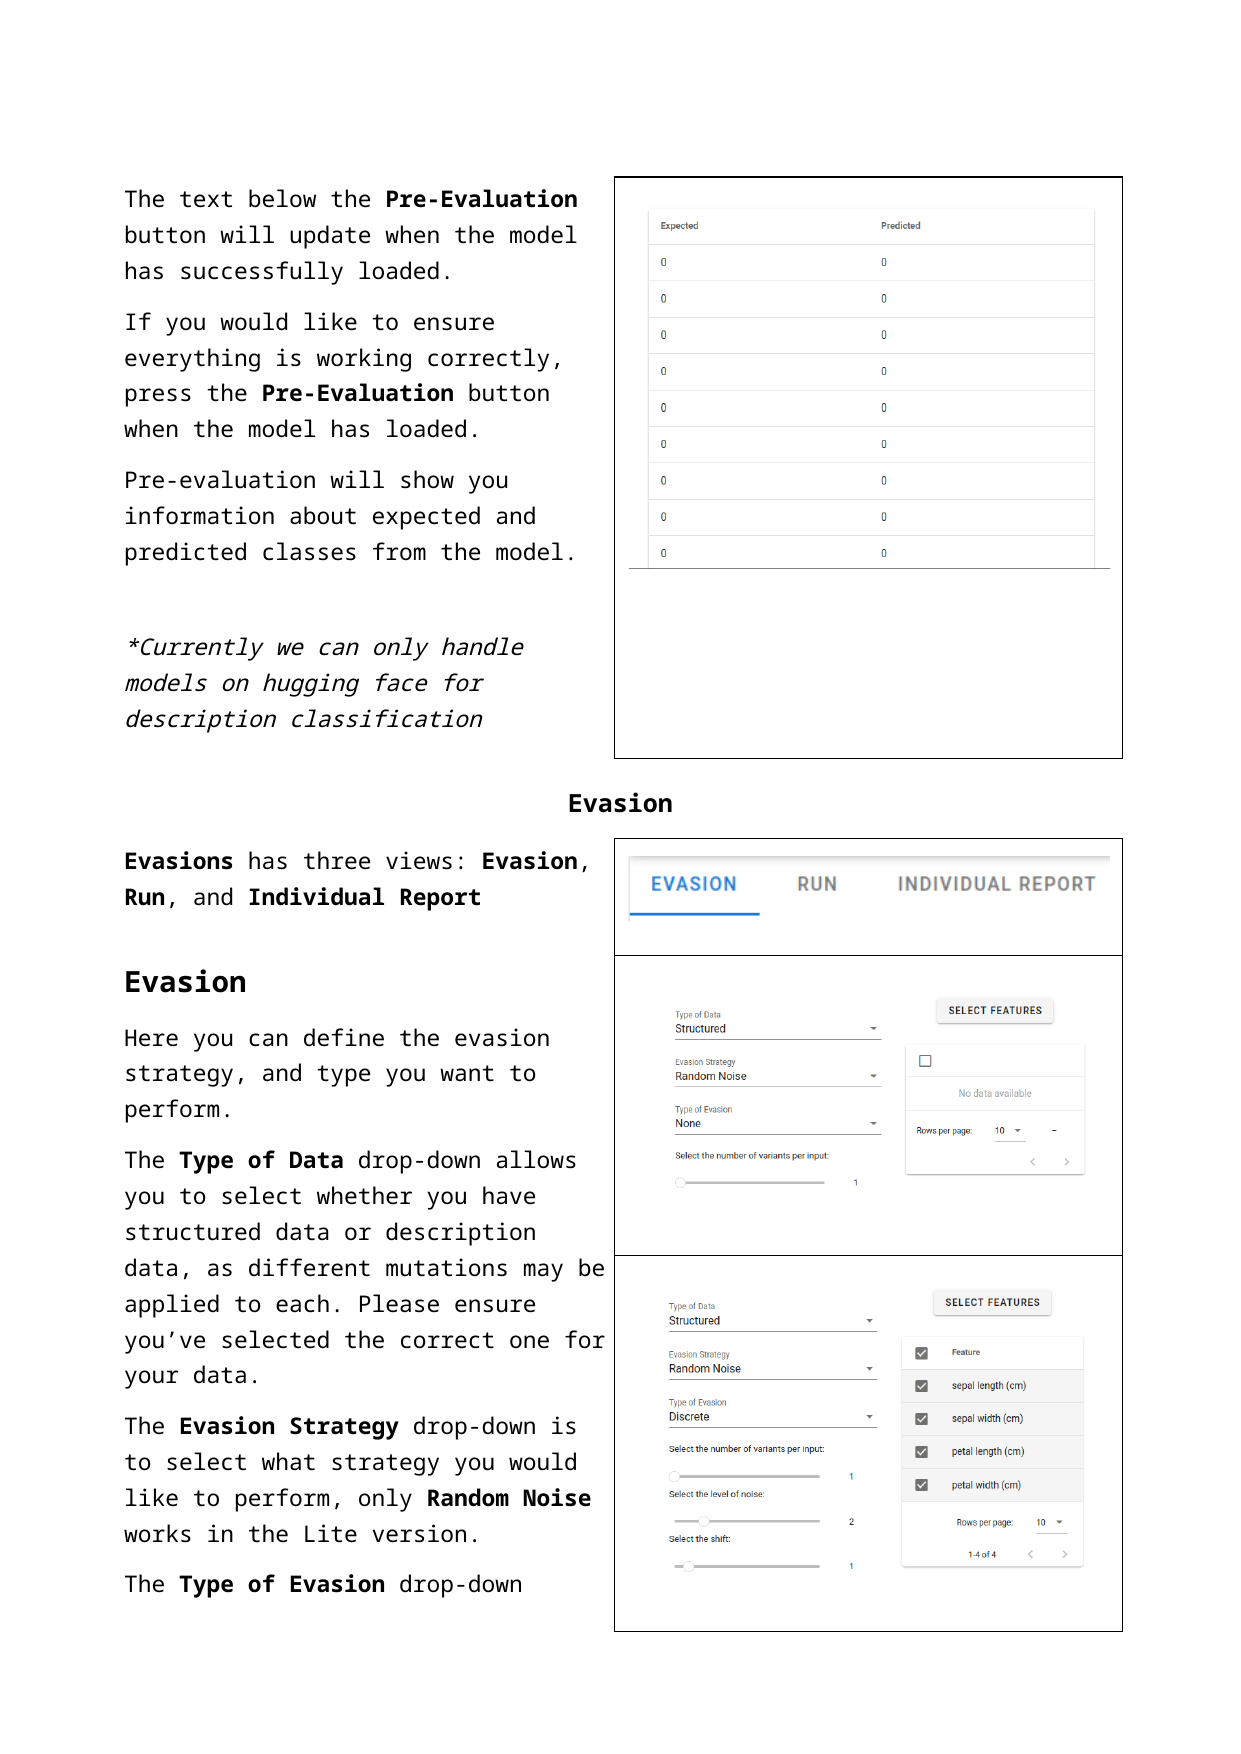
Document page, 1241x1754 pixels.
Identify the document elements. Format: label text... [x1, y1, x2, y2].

picture [721, 191, 1111, 569]
table_cell [615, 839, 1122, 954]
table_cell [615, 178, 1122, 758]
table_cell Evasions has three views: Evasion, Run, and Individual Report [118, 838, 614, 954]
picture [710, 1275, 1103, 1597]
table_cell Evasion Here you can define the evasion strategy, and type you want to perform. The Type of Data drop-down allows you to select whether you have structured data or description data, as different mutations may be applied to each. Please ensure you’ve selected the correct one for your data. The Evasion Strategy drop-down is to select what strategy you would like to perform, only Random Noise works in the Lite version. The Type of Evasion drop-down allows you to select between discrete and continuous transformations on structured data, or the possible mutations available on description data. Once you’ve selected your Evasion type, and Strategy, you can tune it further, such as the number of variants per input*, and the level of noise, or shift for the Noise transformations. You can then select the features you want to apply this transformation to, and click the Select Features button. *Currently, we can only handle one variant per input [118, 955, 614, 1631]
table_header Evasion [118, 759, 1122, 838]
table_cell The text below the Pre-Evaluation button will update when the model has successfully loaded. If you would like to ensure everything is working correctly, press the Pre-Evaluation button when the model has loaded. Pre-evaluation will show you information about expected and predicted classes from the model. *Currently we can only handle models on hugging face for description classification [118, 176, 614, 758]
picture [731, 976, 1107, 1221]
table_cell [615, 956, 1122, 1255]
table_cell [615, 1256, 1122, 1631]
picture [621, 856, 801, 869]
